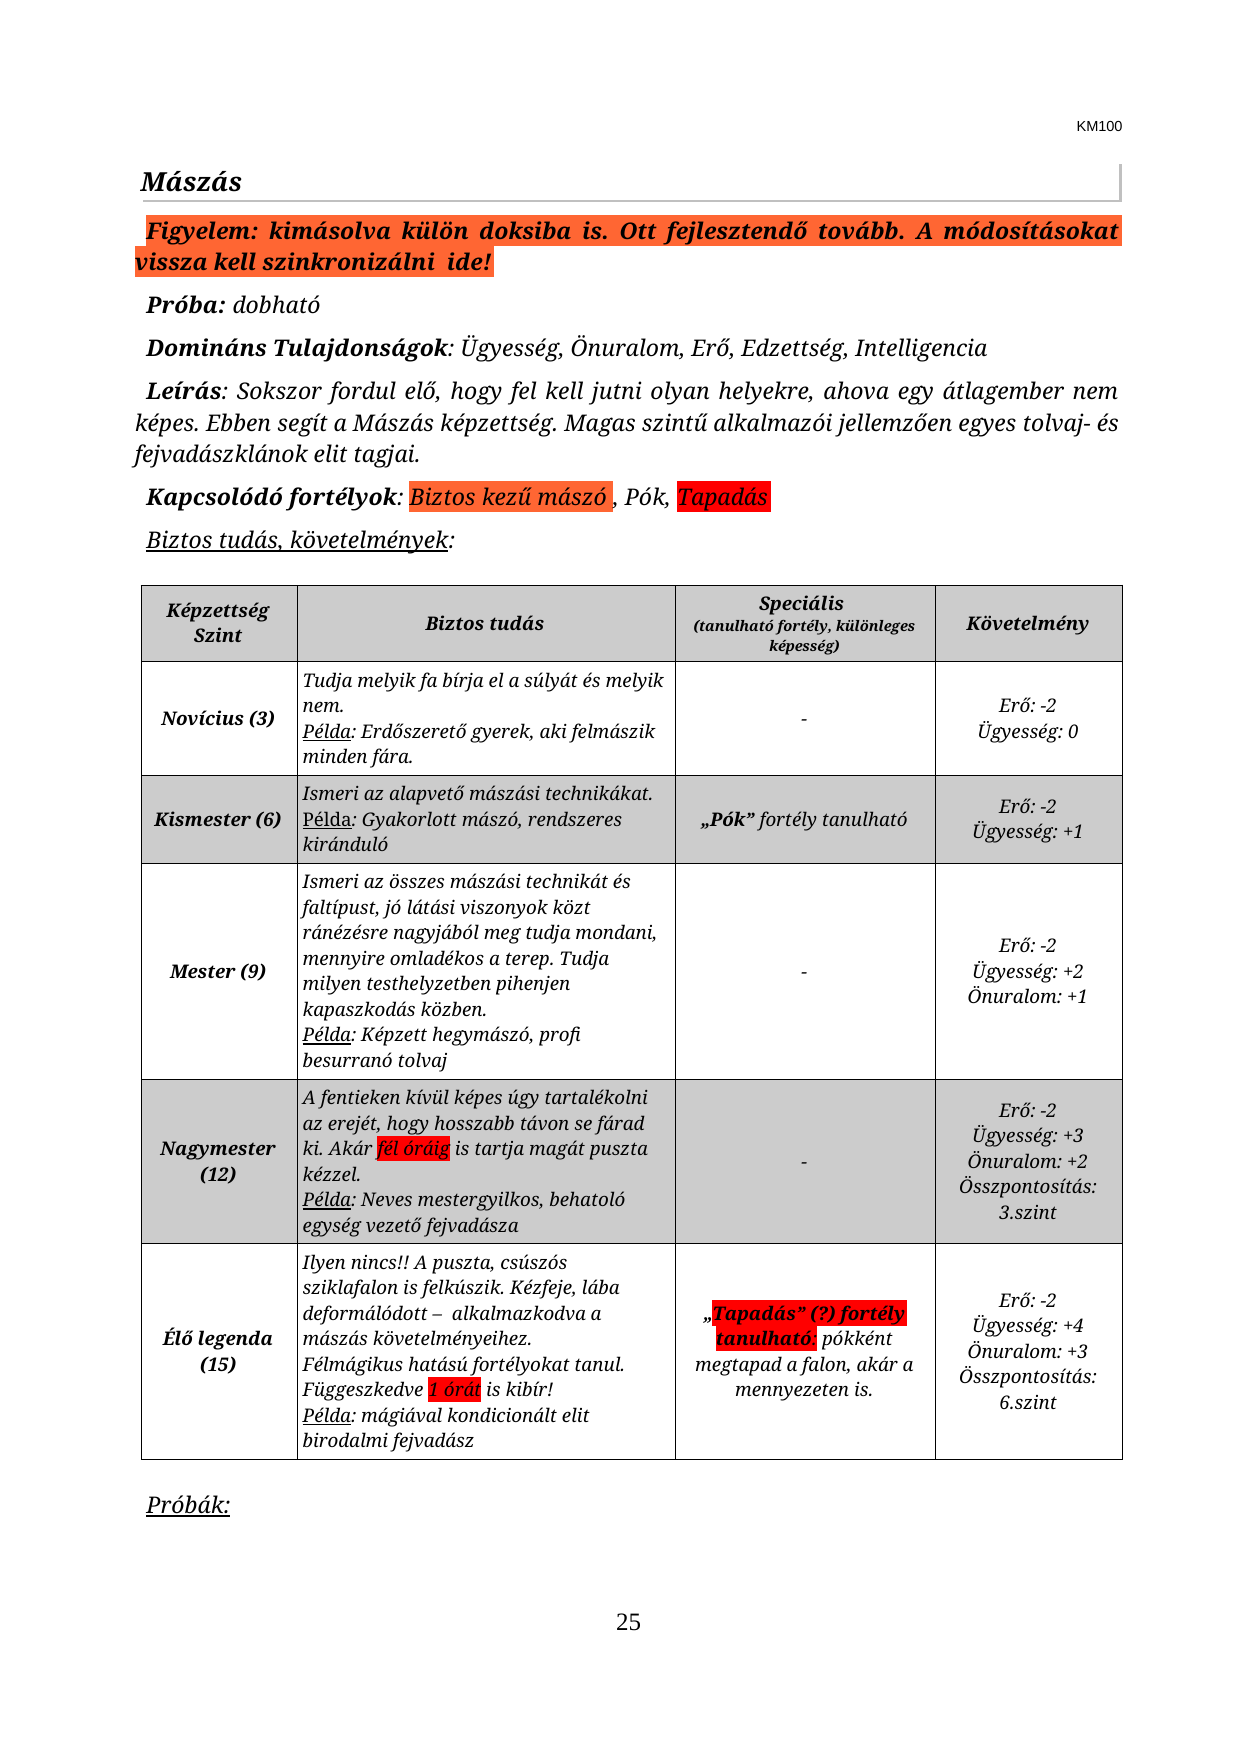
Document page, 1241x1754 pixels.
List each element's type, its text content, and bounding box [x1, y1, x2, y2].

table_cell - [676, 864, 935, 1079]
table_cell Nagymester (12) [142, 1080, 297, 1243]
table_cell „Tapadás” (?) fortély tanulható: pókként megtapad a falon, akár a mennyezeten is. [676, 1244, 935, 1459]
table_header Képzettség Szint [142, 586, 297, 661]
text Figyelem: kimásolva külön doksiba is. Ott fejlesztendő tovább. A módosításokat vissza kell szinkronizálni ide! [134, 215, 1122, 277]
table_cell „Pók” fortély tanulható [676, 776, 935, 863]
table_header Követelmény [936, 586, 1122, 661]
text Leírás: Sokszor fordul elő, hogy fel kell jutni olyan helyekre, ahova egy átlagember nem képes. Ebben segít a Mászás képzettség. Magas szintű alkalmazói jellemzően egyes tolvaj- és fejvadászklánok elit tagjai. [134, 375, 1122, 469]
table_cell Mester (9) [142, 864, 297, 1079]
table_cell - [676, 662, 935, 775]
table_cell Tudja melyik fa bírja el a súlyát és melyik nem. Példa: Erdőszerető gyerek, aki felmászik minden fára. [298, 662, 675, 775]
text Próba: dobható [134, 289, 1122, 320]
text Próbák: [134, 1489, 1122, 1520]
table_cell Erő: -2 Ügyesség: +4 Önuralom: +3 Összpontosítás: 6.szint [936, 1244, 1122, 1459]
table_header Speciális (tanulható fortély, különleges képesség) [676, 586, 935, 661]
table_cell - [676, 1080, 935, 1243]
table_cell Erő: -2 Ügyesség: +2 Önuralom: +1 [936, 864, 1122, 1079]
table_cell A fentieken kívül képes úgy tartalékolni az erejét, hogy hosszabb távon se fárad ki. Akár fél óráig is tartja magát puszta kézzel. Példa: Neves mestergyilkos, behatoló egység vezető fejvadásza [298, 1080, 675, 1243]
table_cell Ismeri az alapvető mászási technikákat. Példa: Gyakorlott mászó, rendszeres kiránduló [298, 776, 675, 863]
table_cell Ilyen nincs!! A puszta, csúszós sziklafalon is felkúszik. Kézfeje, lába deformálódott – alkalmazkodva a mászás követelményeihez. Félmágikus hatású fortélyokat tanul. Függeszkedve 1 órát is kibír! Példa: mágiával kondicionált elit birodalmi fejvadász [298, 1244, 675, 1459]
table_cell Élő legenda (15) [142, 1244, 297, 1459]
table_header Biztos tudás [298, 586, 675, 661]
table_cell Erő: -2 Ügyesség: +3 Önuralom: +2 Összpontosítás: 3.szint [936, 1080, 1122, 1243]
table_cell Erő: -2 Ügyesség: 0 [936, 662, 1122, 775]
text Kapcsolódó fortélyok: Biztos kezű mászó , Pók, Tapadás [134, 481, 1122, 512]
text Biztos tudás, követelmények: [134, 524, 1122, 555]
table_cell Kismester (6) [142, 776, 297, 863]
table_cell Novícius (3) [142, 662, 297, 775]
subtitle Mászás [140, 164, 1119, 199]
table_cell Ismeri az összes mászási technikát és faltípust, jó látási viszonyok közt ránézésre nagyjából meg tudja mondani, mennyire omladékos a terep. Tudja milyen testhelyzetben pihenjen kapaszkodás közben. Példa: Képzett hegymászó, profi besurranó tolvaj [298, 864, 675, 1079]
text Domináns Tulajdonságok: Ügyesség, Önuralom, Erő, Edzettség, Intelligencia [134, 332, 1122, 363]
table_cell Erő: -2 Ügyesség: +1 [936, 776, 1122, 863]
